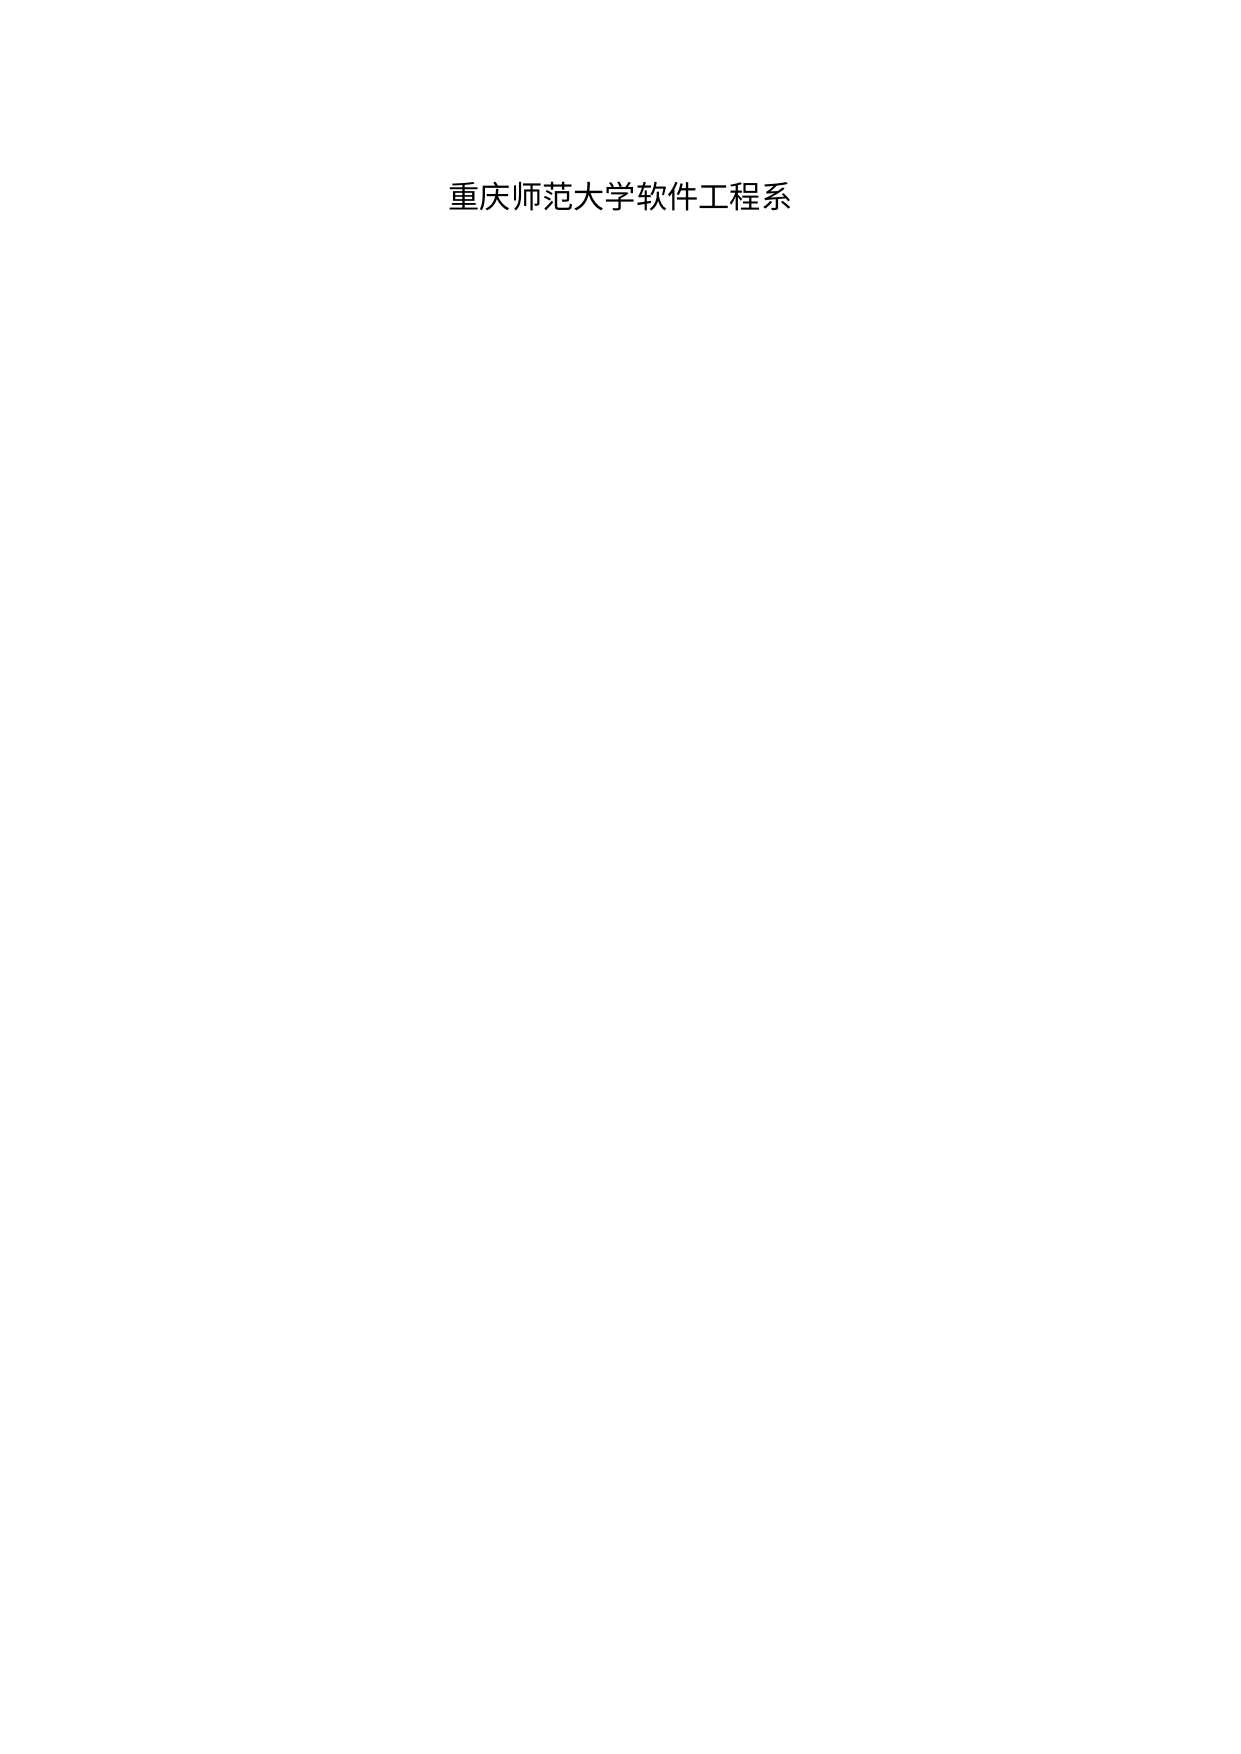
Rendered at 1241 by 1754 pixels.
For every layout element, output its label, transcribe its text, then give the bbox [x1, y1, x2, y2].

text 重庆师范大学软件工程系 [118, 173, 1122, 218]
